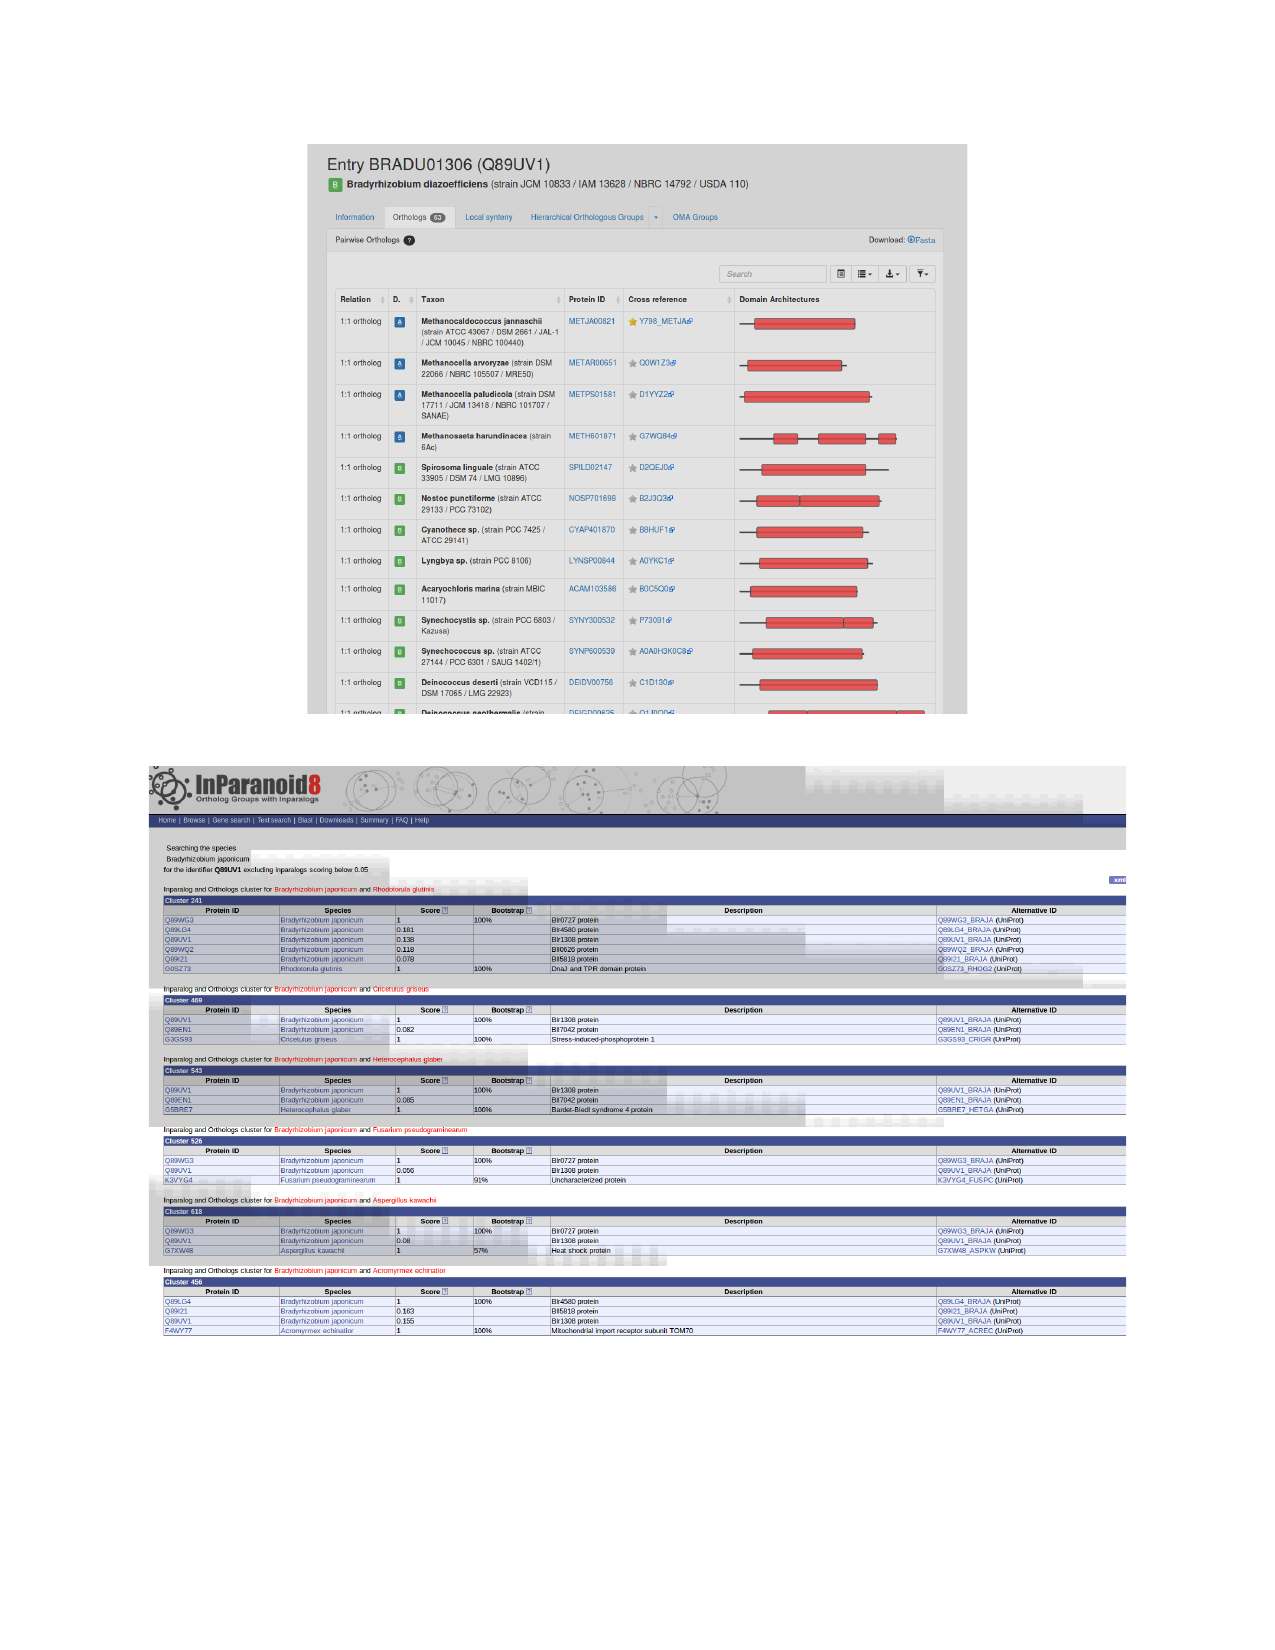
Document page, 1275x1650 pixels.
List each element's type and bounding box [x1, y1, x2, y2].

picture [148, 766, 1127, 1340]
picture [307, 144, 968, 714]
